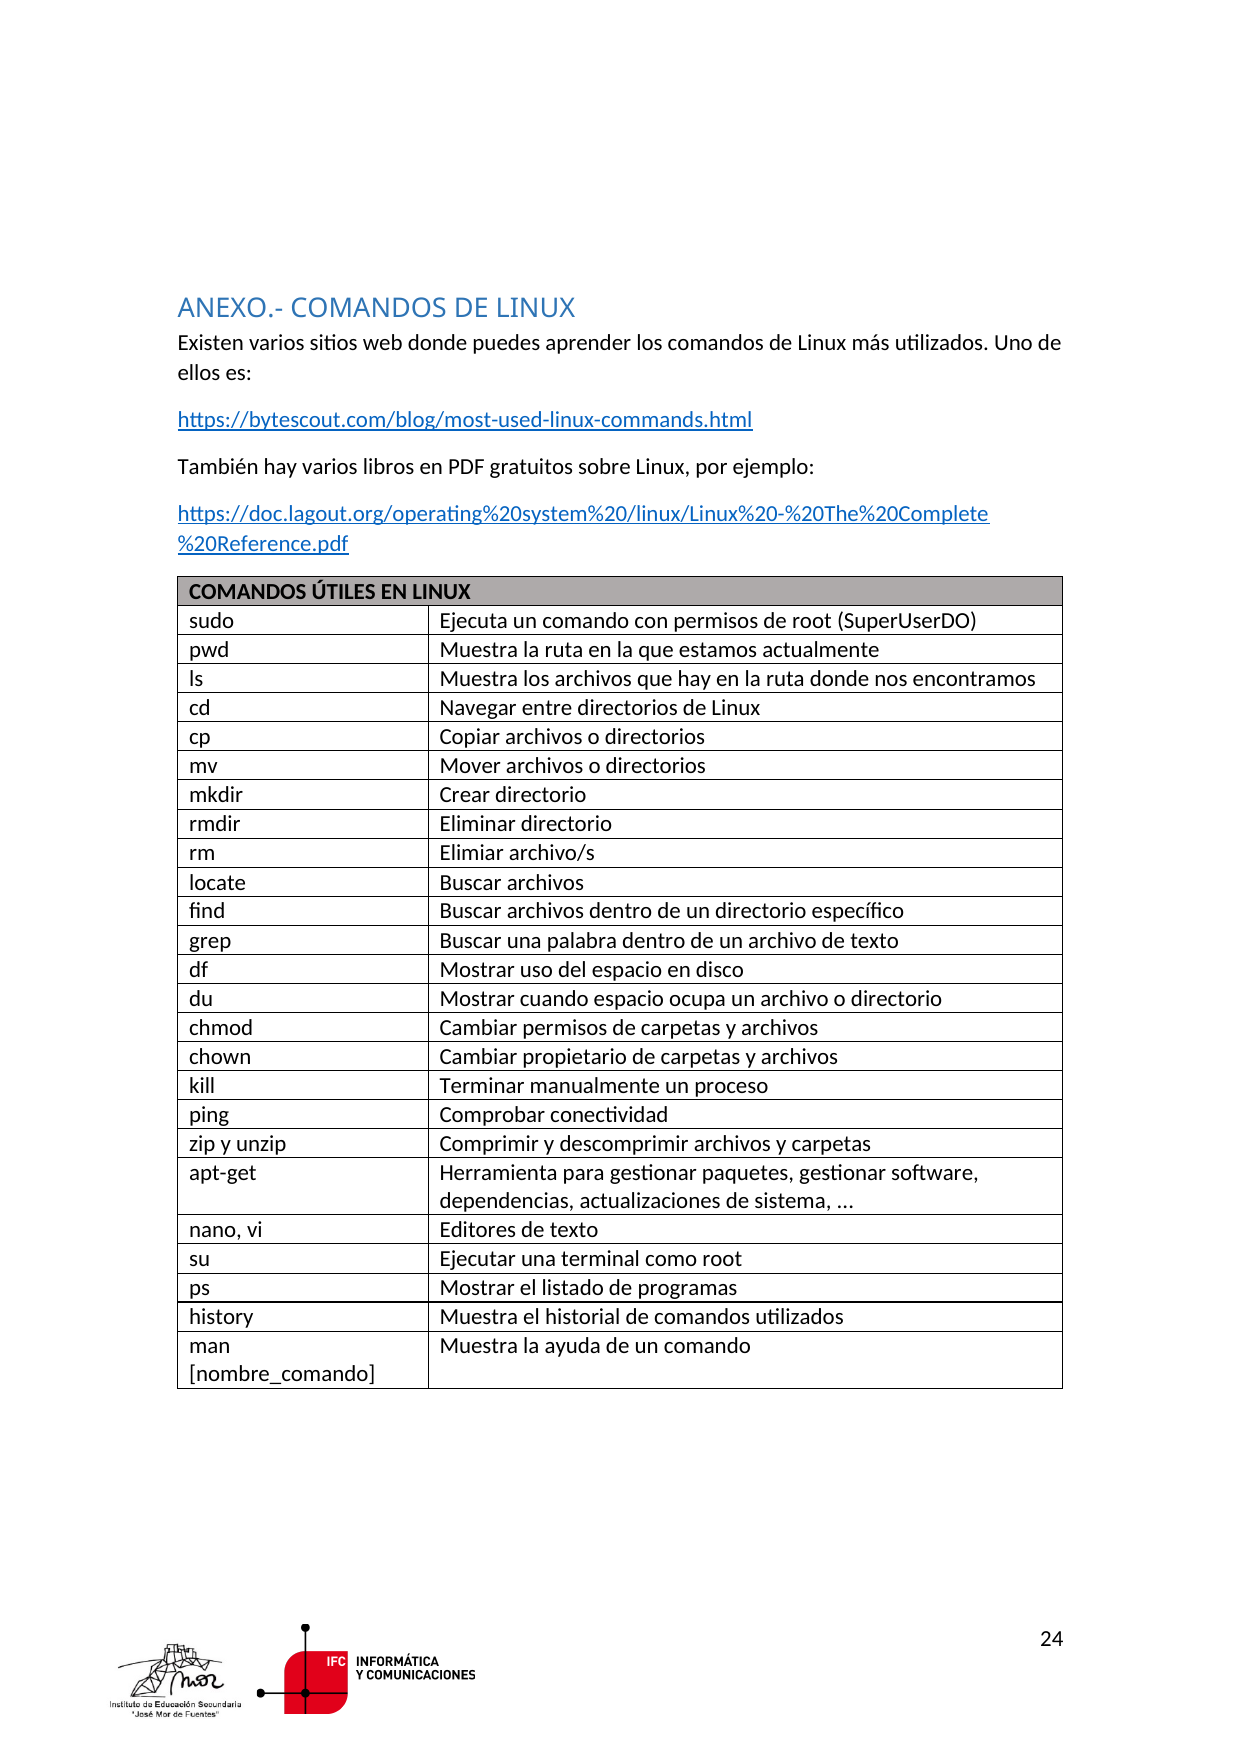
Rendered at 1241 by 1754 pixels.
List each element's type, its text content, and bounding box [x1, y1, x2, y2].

table_cell Comprimir y descomprimir archivos y carpetas [429, 1129, 1062, 1157]
table_cell locate [178, 868, 428, 896]
text https://bytescout.com/blog/most-used-linux-commands.html [177, 405, 1063, 433]
table_cell Terminar manualmente un proceso [429, 1071, 1062, 1099]
table_header COMANDOS ÚTILES EN LINUX [178, 577, 1062, 605]
table_cell Comprobar conectividad [429, 1100, 1062, 1128]
table_cell Mover archivos o directorios [429, 751, 1062, 779]
table_cell Muestra el historial de comandos utilizados [429, 1303, 1062, 1331]
table_cell mkdir [178, 780, 428, 808]
table_cell su [178, 1244, 428, 1272]
table_cell mv [178, 751, 428, 779]
table_cell sudo [178, 606, 428, 634]
table_cell grep [178, 926, 428, 954]
table_cell Mostrar uso del espacio en disco [429, 955, 1062, 983]
table_cell Mostrar cuando espacio ocupa un archivo o directorio [429, 984, 1062, 1012]
table_cell man [nombre_comando] [178, 1332, 428, 1388]
picture [256, 1624, 475, 1714]
table_cell ls [178, 664, 428, 692]
table_cell Buscar archivos [429, 868, 1062, 896]
text También hay varios libros en PDF gratuitos sobre Linux, por ejemplo: [177, 452, 1063, 480]
table_cell Ejecuta un comando con permisos de root (SuperUserDO) [429, 606, 1062, 634]
table_cell Cambiar propietario de carpetas y archivos [429, 1042, 1062, 1070]
table_cell Copiar archivos o directorios [429, 722, 1062, 750]
table_cell Muestra los archivos que hay en la ruta donde nos encontramos [429, 664, 1062, 692]
table_cell chmod [178, 1013, 428, 1041]
table_cell apt-get [178, 1158, 428, 1214]
picture [100, 1631, 249, 1736]
table_cell Elimiar archivo/s [429, 839, 1062, 867]
table_cell df [178, 955, 428, 983]
table_cell du [178, 984, 428, 1012]
table_cell cp [178, 722, 428, 750]
table_cell Editores de texto [429, 1215, 1062, 1243]
text Existen varios sitios web donde puedes aprender los comandos de Linux más utilizados. Uno de ellos es: [177, 328, 1063, 386]
table_cell Herramienta para gestionar paquetes, gestionar software, dependencias, actualizaciones de sistema, ... [429, 1158, 1062, 1214]
table_cell chown [178, 1042, 428, 1070]
table_cell Buscar una palabra dentro de un archivo de texto [429, 926, 1062, 954]
table_cell Navegar entre directorios de Linux [429, 693, 1062, 721]
table_cell Eliminar directorio [429, 810, 1062, 837]
subtitle ANEXO.- COMANDOS DE LINUX [177, 288, 1063, 325]
table_cell ping [178, 1100, 428, 1128]
table_cell cd [178, 693, 428, 721]
table_cell zip y unzip [178, 1129, 428, 1157]
table_cell pwd [178, 635, 428, 663]
table_cell find [178, 897, 428, 925]
table_cell history [178, 1303, 428, 1331]
table_cell rmdir [178, 810, 428, 837]
text https://doc.lagout.org/operating%20system%20/linux/Linux%20-%20The%20Complete%20Reference.pdf [177, 499, 1063, 557]
table_cell Muestra la ruta en la que estamos actualmente [429, 635, 1062, 663]
table_cell Ejecutar una terminal como root [429, 1244, 1062, 1272]
table_cell ps [178, 1274, 428, 1301]
table_cell Buscar archivos dentro de un directorio específico [429, 897, 1062, 925]
table_cell rm [178, 839, 428, 867]
table_cell kill [178, 1071, 428, 1099]
table_cell Cambiar permisos de carpetas y archivos [429, 1013, 1062, 1041]
table_cell Crear directorio [429, 780, 1062, 808]
table_cell nano, vi [178, 1215, 428, 1243]
table_cell Muestra la ayuda de un comando [429, 1332, 1062, 1388]
table_cell Mostrar el listado de programas [429, 1274, 1062, 1301]
